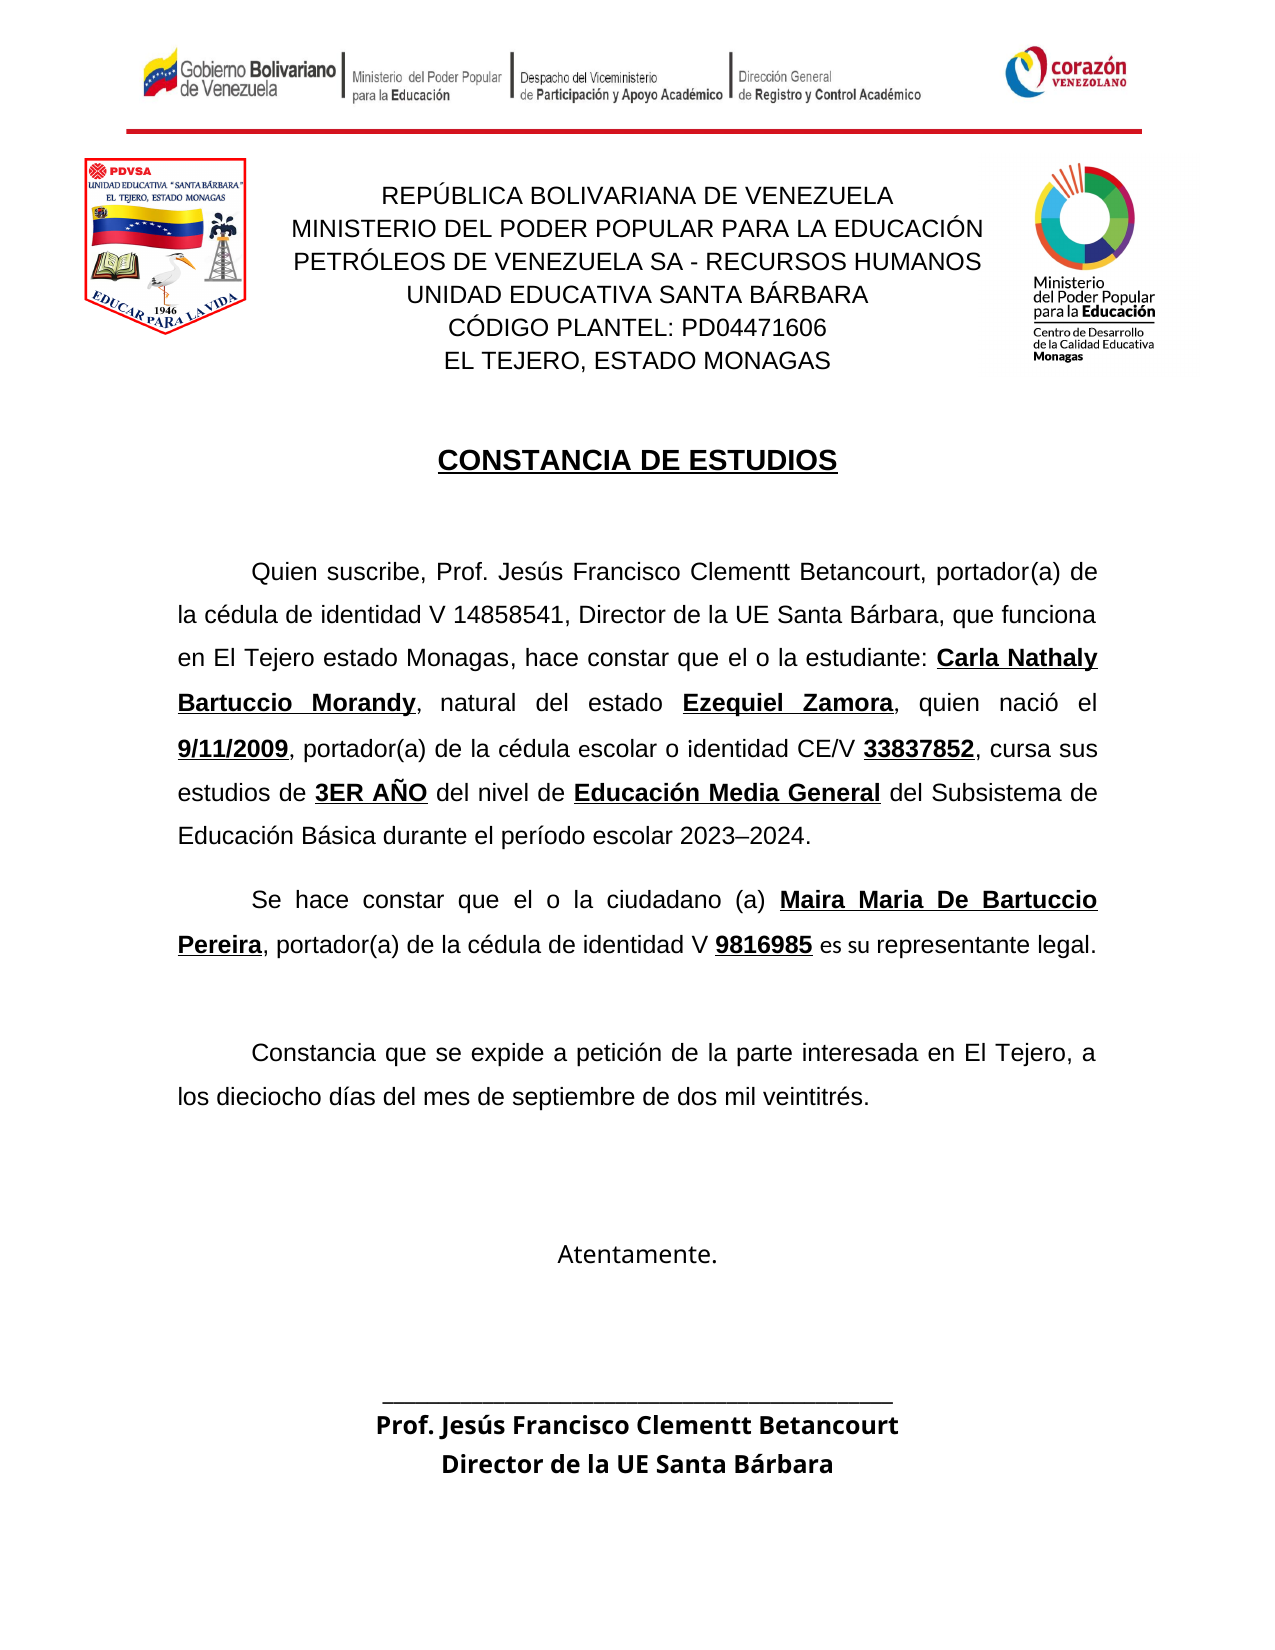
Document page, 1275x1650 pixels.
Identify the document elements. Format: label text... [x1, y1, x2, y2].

picture [79, 158, 252, 335]
picture [978, 153, 1200, 377]
text Prof. Jesús Francisco Clementt Betancourt [177, 1407, 1098, 1441]
text Atentamente. [177, 1237, 1098, 1271]
text CÓDIGO PLANTEL: PD04471606 [177, 313, 978, 341]
subtitle MINISTERIO DEL PODER POPULAR PARA LA EDUCACIÓN [252, 214, 978, 242]
text Director de la UE Santa Bárbara [177, 1447, 1098, 1481]
text EL TEJERO, ESTADO MONAGAS [177, 346, 978, 374]
subtitle PETRÓLEOS DE VENEZUELA SA - RECURSOS HUMANOS [252, 247, 978, 275]
picture [126, 11, 1142, 134]
text ______________________________________________ [177, 1373, 1098, 1407]
text Quien suscribe, Prof. Jesús Francisco Clementt Betancourt, portador(a) de la cédula de identidad V 14858541, Director de la UE Santa Bárbara, que funciona en El Tejero estado Monagas, hace constar que el o la estudiante: Carla Nathaly Bartuccio Morandy, natural del estado Ezequiel Zamora, quien nació el 9/11/2009, portador(a) de la cédula escolar o identidad CE/V 33837852, cursa sus estudios de 3ER AÑO del nivel de Educación Media General del Subsistema de Educación Básica durante el período escolar 2023–2024. [177, 557, 1098, 849]
text UNIDAD EDUCATIVA SANTA BÁRBARA [252, 280, 978, 308]
text Constancia que se expide a petición de la parte interesada en El Tejero, a los dieciocho días del mes de septiembre de dos mil veintitrés. [177, 1038, 1098, 1110]
subtitle REPÚBLICA BOLIVARIANA DE VENEZUELA [252, 181, 978, 209]
text Se hace constar que el o la ciudadano (a) Maira Maria De Bartuccio Pereira, portador(a) de la cédula de identidad V 9816985 es su representante legal. [177, 885, 1098, 959]
subtitle CONSTANCIA DE ESTUDIOS [177, 443, 1098, 476]
